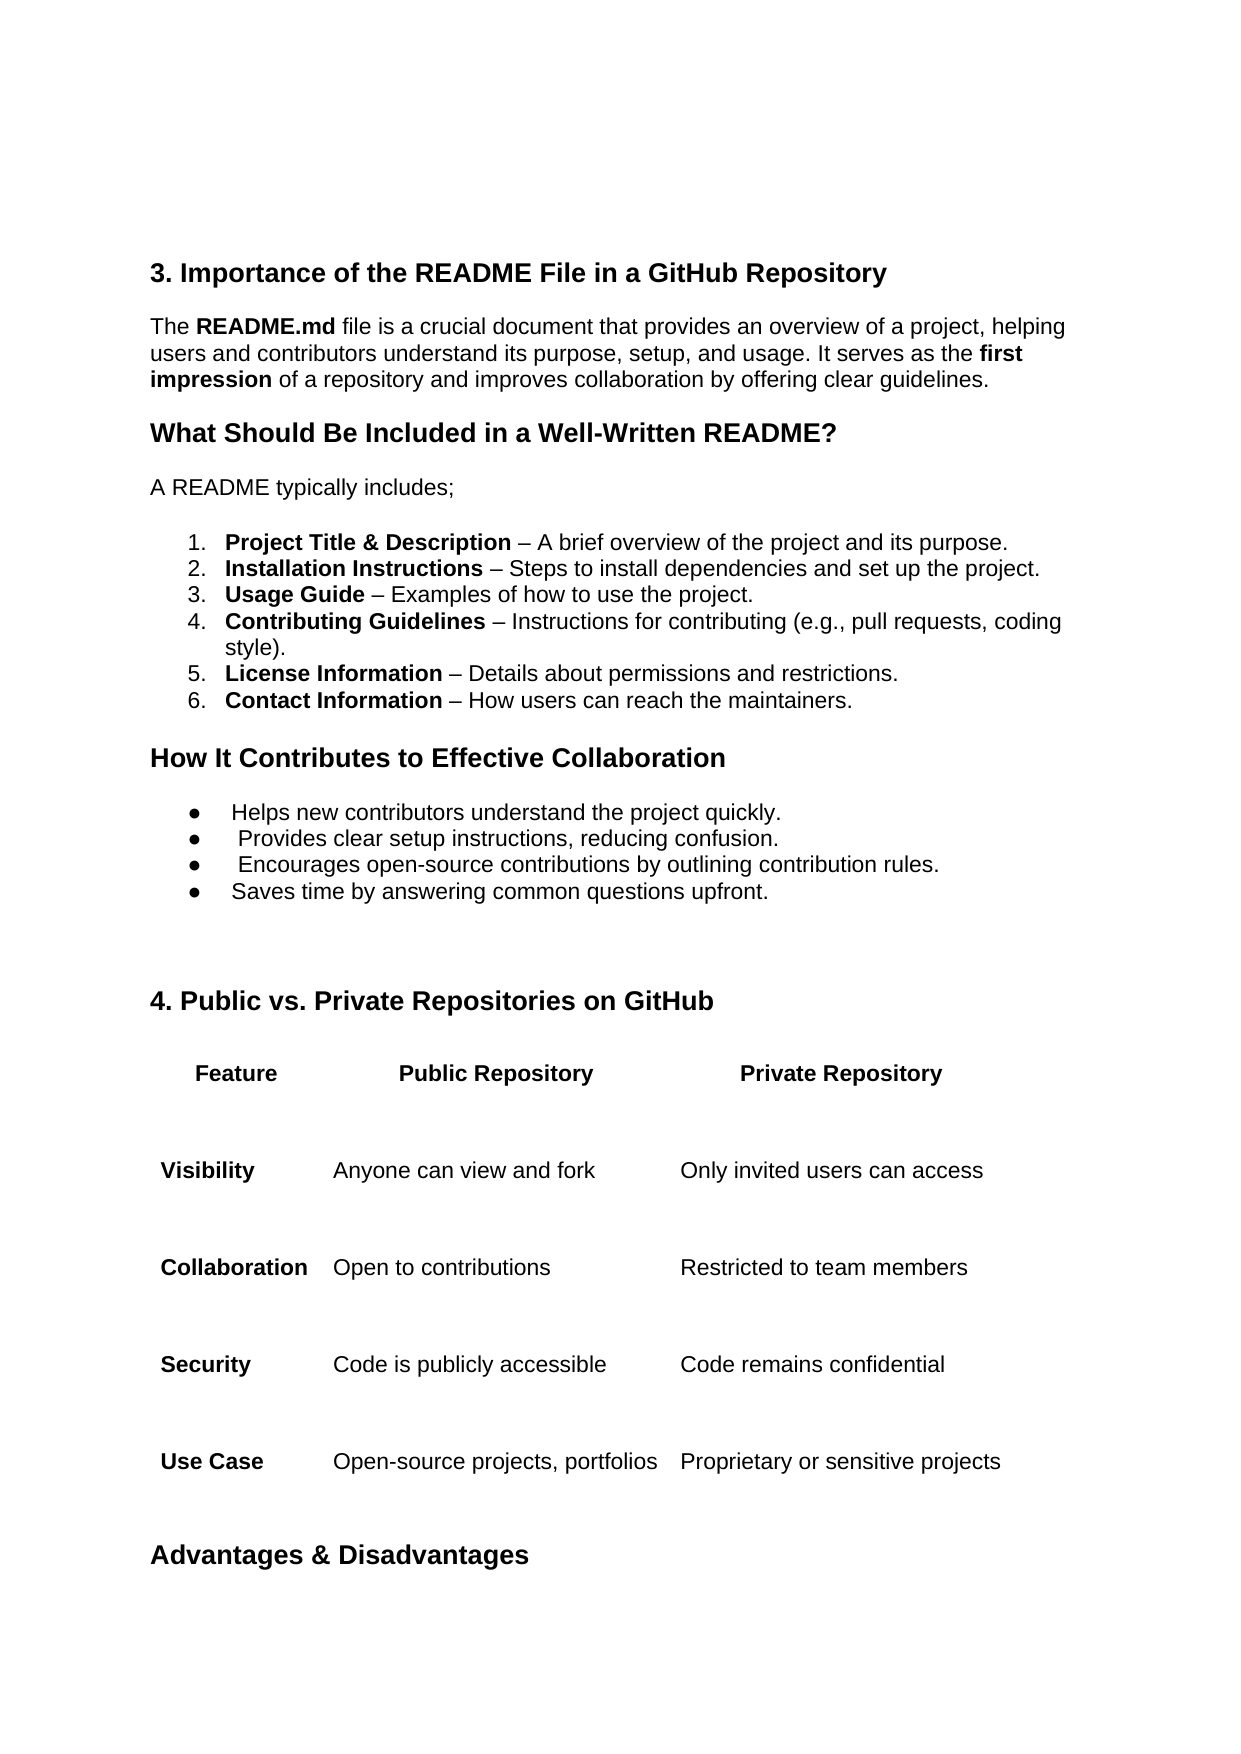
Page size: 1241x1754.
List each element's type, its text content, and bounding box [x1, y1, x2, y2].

table_cell Open to contributions [323, 1219, 670, 1316]
table_cell Security [150, 1316, 322, 1413]
list Project Title & Description – A brief overview of the project and its purpose. [187, 529, 1090, 555]
subtitle 3. Importance of the README File in a GitHub Repository [150, 257, 1090, 288]
list License Information – Details about permissions and restrictions. [187, 660, 1090, 687]
table_cell Use Case [150, 1413, 322, 1510]
table_header Feature [150, 1024, 322, 1121]
text A README typically includes; [150, 473, 1090, 500]
text The README.md file is a crucial document that provides an overview of a project, helping users and contributors understand its purpose, setup, and usage. It serves as the first impression of a repository and improves collaboration by offering clear guidelines. [150, 313, 1090, 392]
list Provides clear setup instructions, reducing confusion. [187, 825, 1090, 851]
table_cell Restricted to team members [670, 1219, 1012, 1316]
table_cell Proprietary or sensitive projects [670, 1413, 1012, 1510]
table_cell Open-source projects, portfolios [323, 1413, 670, 1510]
subtitle Advantages & Disadvantages [150, 1539, 1090, 1570]
table_cell Code remains confidential [670, 1316, 1012, 1413]
table_cell Collaboration [150, 1219, 322, 1316]
table_cell Only invited users can access [670, 1121, 1012, 1218]
list Saves time by answering common questions upfront. [187, 878, 1090, 904]
table_cell Code is publicly accessible [323, 1316, 670, 1413]
list Installation Instructions – Steps to install dependencies and set up the project. [187, 555, 1090, 581]
table_cell Visibility [150, 1121, 322, 1218]
table_header Public Repository [323, 1024, 670, 1121]
table_header Private Repository [670, 1024, 1012, 1121]
list Contact Information – How users can reach the maintainers. [187, 687, 1090, 713]
table_cell Anyone can view and fork [323, 1121, 670, 1218]
subtitle 4. Public vs. Private Repositories on GitHub [150, 984, 1090, 1016]
list Usage Guide – Examples of how to use the project. [187, 581, 1090, 608]
text What Should Be Included in a Well-Written README? [150, 417, 1090, 448]
list Contributing Guidelines – Instructions for contributing (e.g., pull requests, coding style). [187, 608, 1090, 660]
subtitle How It Contributes to Effective Collaboration [150, 742, 1090, 773]
list Encourages open-source contributions by outlining contribution rules. [187, 851, 1090, 878]
list Helps new contributors understand the project quickly. [187, 798, 1090, 825]
